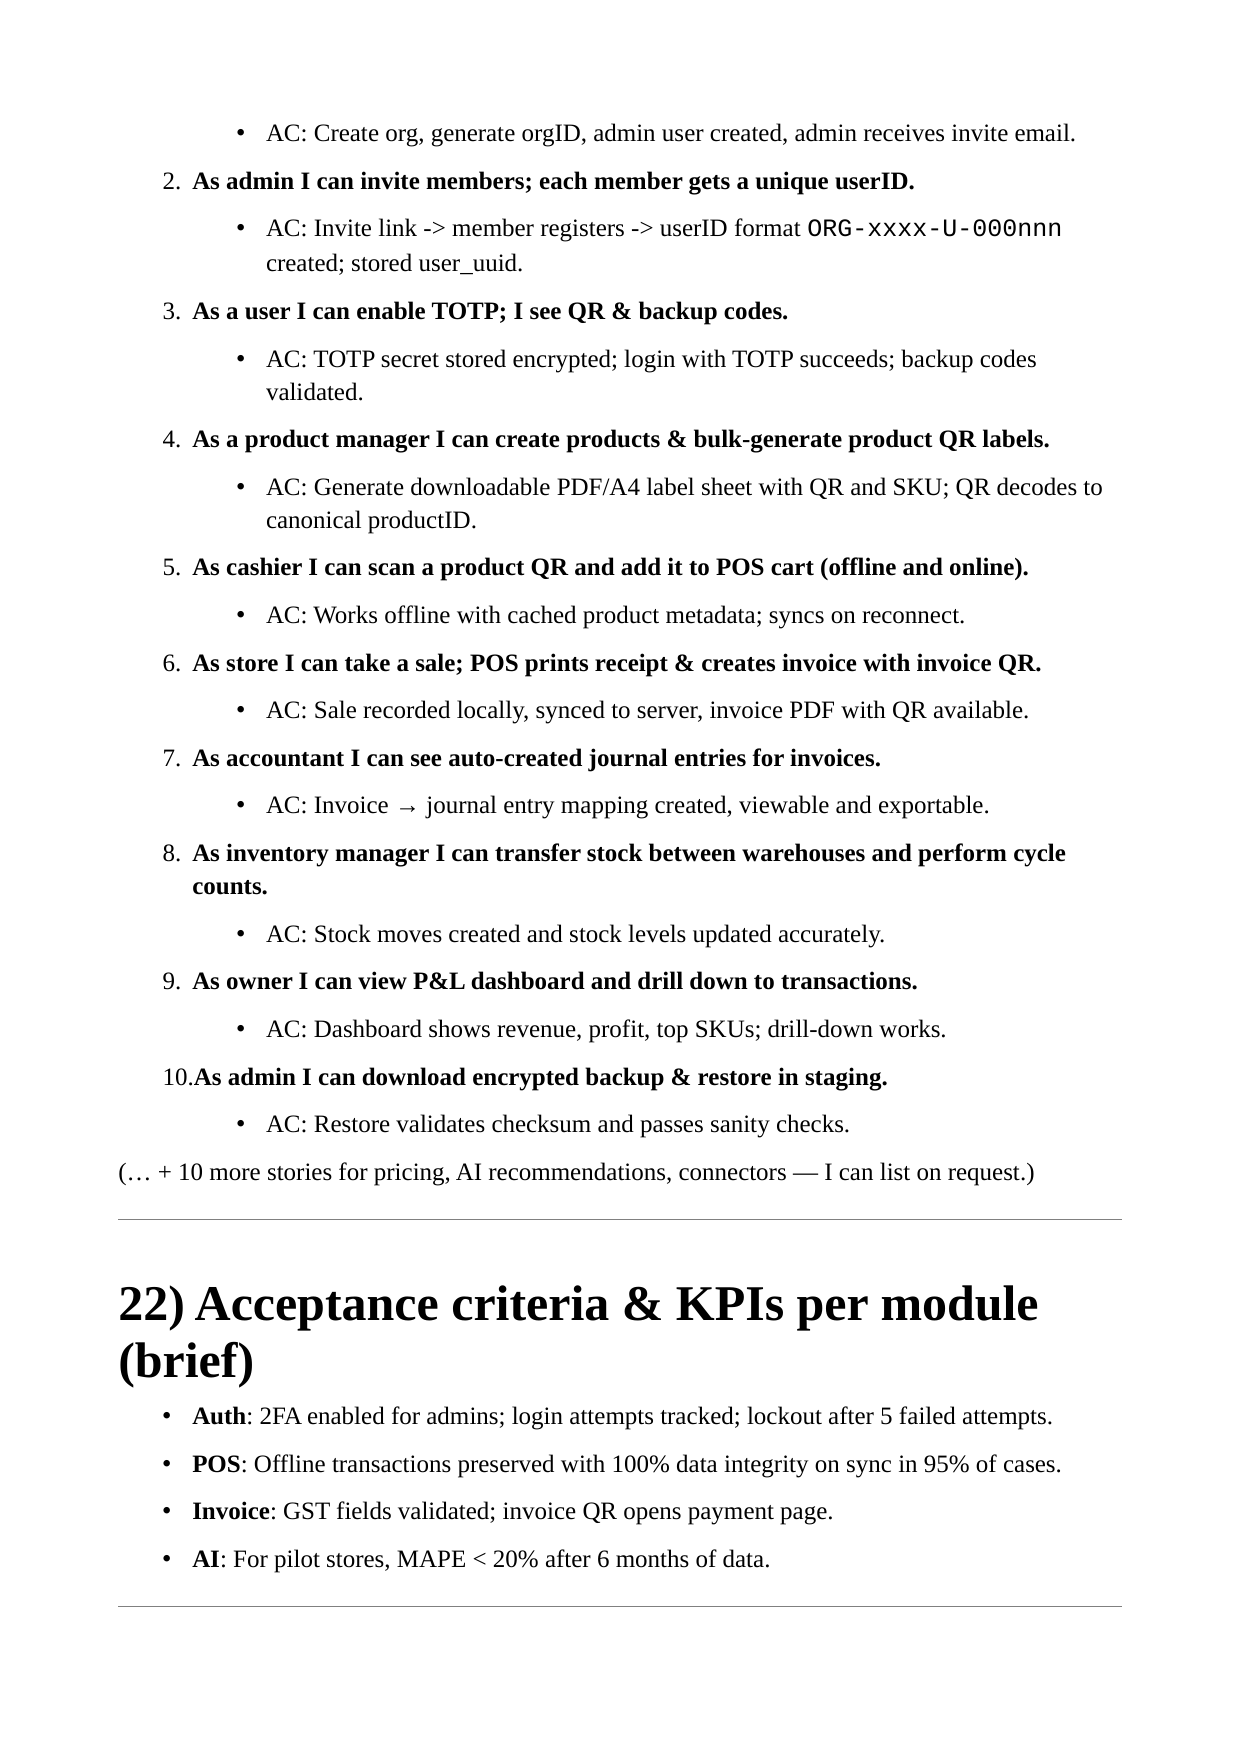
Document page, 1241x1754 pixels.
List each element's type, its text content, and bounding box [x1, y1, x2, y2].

list As store I can take a sale; POS prints receipt & creates invoice with invoice QR. [162, 648, 1122, 676]
subtitle 22) Acceptance criteria & KPIs per module (brief) [118, 1274, 1122, 1389]
list AC: Invite link -> member registers -> userID format ORG-xxxx-U-000nnn created; stored user_uuid. [236, 213, 1122, 277]
list AC: Invoice → journal entry mapping created, viewable and exportable. [236, 791, 1122, 819]
list AC: Stock moves created and stock levels updated accurately. [236, 919, 1122, 947]
list AC: Generate downloadable PDF/A4 label sheet with QR and SKU; QR decodes to canonical productID. [236, 472, 1122, 534]
list AC: Dashboard shows revenue, profit, top SKUs; drill-down works. [236, 1014, 1122, 1043]
list As accountant I can see auto-created journal entries for invoices. [162, 743, 1122, 772]
list AC: Sale recorded locally, synced to server, invoice PDF with QR available. [236, 695, 1122, 724]
list As admin I can invite members; each member gets a unique userID. [162, 166, 1122, 194]
list AI: For pilot stores, MAPE < 20% after 6 months of data. [162, 1544, 1122, 1573]
list As cashier I can scan a product QR and add it to POS cart (offline and online). [162, 552, 1122, 581]
list AC: Restore validates checksum and passes sanity checks. [236, 1109, 1122, 1138]
list As inventory manager I can transfer stock between warehouses and perform cycle counts. [162, 838, 1122, 900]
text (… + 10 more stories for pricing, AI recommendations, connectors — I can list on request.) [118, 1157, 1122, 1186]
list As a user I can enable TOTP; I see QR & backup codes. [162, 296, 1122, 325]
list Invoice: GST fields validated; invoice QR opens payment page. [162, 1496, 1122, 1525]
list As owner I can view P&L dashboard and drill down to transactions. [162, 966, 1122, 995]
list POS: Offline transactions preserved with 100% data integrity on sync in 95% of cases. [162, 1449, 1122, 1477]
list AC: Create org, generate orgID, admin user created, admin receives invite email. [236, 118, 1122, 147]
list As admin I can download encrypted backup & restore in staging. [162, 1062, 1122, 1090]
list Auth: 2FA enabled for admins; login attempts tracked; lockout after 5 failed attempts. [162, 1401, 1122, 1430]
list AC: TOTP secret stored encrypted; login with TOTP succeeds; backup codes validated. [236, 344, 1122, 405]
list As a product manager I can create products & bulk-generate product QR labels. [162, 424, 1122, 453]
list AC: Works offline with cached product metadata; syncs on reconnect. [236, 600, 1122, 629]
